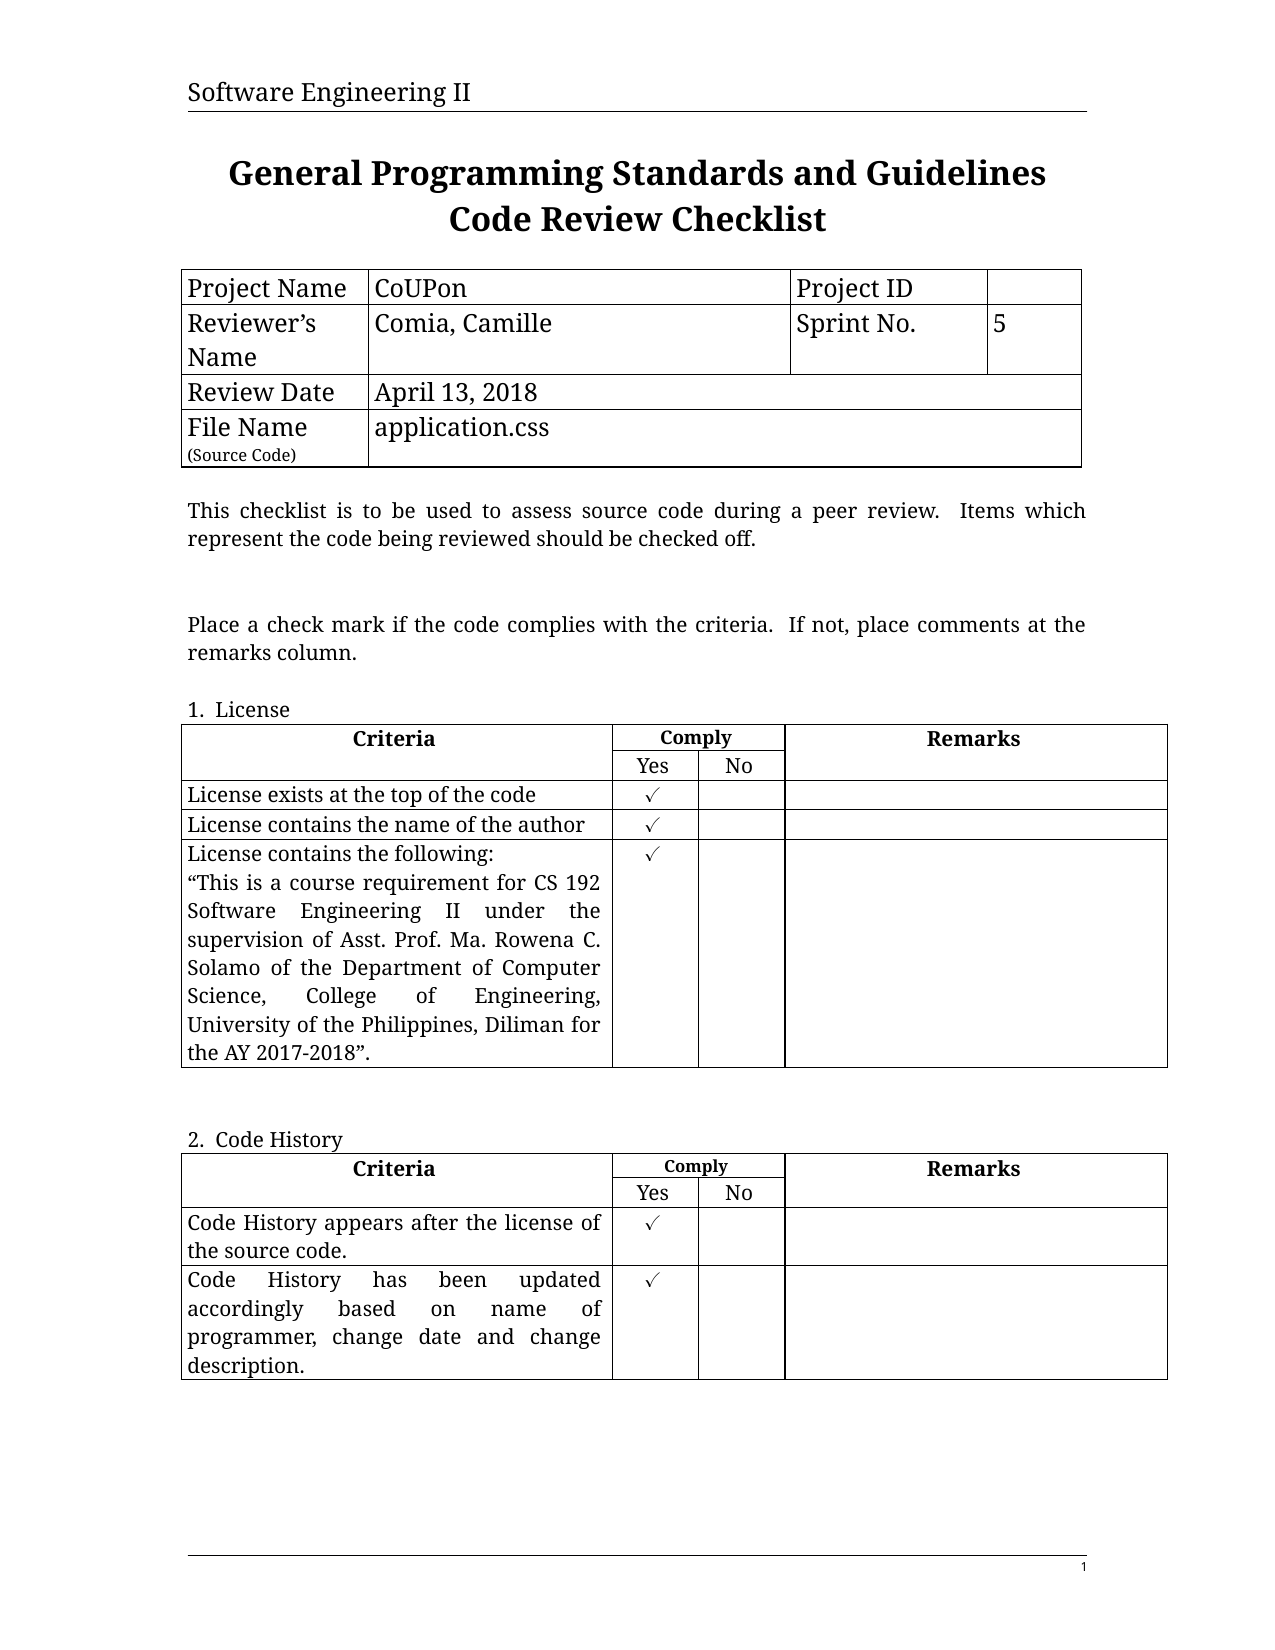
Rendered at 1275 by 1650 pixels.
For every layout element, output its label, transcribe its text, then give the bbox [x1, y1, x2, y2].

table_cell [699, 840, 784, 1067]
text 2. Code History [187, 1125, 1087, 1153]
table_cell ✓ [613, 781, 698, 809]
table_cell ✓ [613, 840, 698, 1067]
table_header [988, 270, 1081, 304]
table_cell ✓ [613, 810, 698, 838]
table_header Comply [613, 1154, 784, 1177]
table_header Project ID [791, 270, 987, 304]
text This checklist is to be used to assess source code during a peer review. Items which represent the code being reviewed should be checked off. [187, 496, 1087, 553]
table_cell ✓ [613, 1266, 698, 1379]
table_cell Code History has been updated accordingly based on name of programmer, change date and change description. [182, 1266, 612, 1379]
table_cell [786, 1208, 1167, 1264]
table_cell 5 [988, 305, 1081, 373]
table_cell Code History appears after the license of the source code. [182, 1208, 612, 1264]
table_cell [786, 781, 1167, 809]
table_cell Yes [613, 1178, 698, 1207]
table_cell License contains the following: “This is a course requirement for CS 192 Software Engineering II under the supervision of Asst. Prof. Ma. Rowena C. Solamo of the Department of Computer Science, College of Engineering, University of the Philippines, Diliman for the AY 2017-2018”. [182, 840, 612, 1067]
table_cell April 13, 2018 [369, 375, 1081, 409]
table_cell No [699, 1178, 784, 1207]
table_header Criteria [182, 1154, 612, 1207]
table_cell [786, 840, 1167, 1067]
table_header Remarks [786, 1154, 1167, 1207]
text Place a check mark if the code complies with the criteria. If not, place comments at the remarks column. [187, 610, 1087, 667]
table_cell Yes [613, 751, 698, 779]
table_cell Comia, Camille [369, 305, 790, 373]
table_header CoUPon [369, 270, 790, 304]
table_cell [786, 810, 1167, 838]
table_header Remarks [786, 725, 1167, 779]
table_cell Reviewer’s Name [182, 305, 368, 373]
table_cell [699, 810, 784, 838]
text 1. License [187, 695, 1087, 723]
table_header Criteria [182, 725, 612, 779]
table_cell Sprint No. [791, 305, 987, 373]
table_cell License exists at the top of the code [182, 781, 612, 809]
table_cell License contains the name of the author [182, 810, 612, 838]
table_cell [699, 1208, 784, 1264]
table_header Project Name [182, 270, 368, 304]
text General Programming Standards and Guidelines Code Review Checklist [187, 150, 1087, 241]
table_cell [699, 1266, 784, 1379]
table_cell Review Date [182, 375, 368, 409]
table_cell ✓ [613, 1208, 698, 1264]
table_cell No [699, 751, 784, 779]
table_cell File Name (Source Code) [182, 410, 368, 466]
table_cell application.css [369, 410, 1081, 466]
table_cell [786, 1266, 1167, 1379]
table_header Comply [613, 725, 784, 750]
table_cell [699, 781, 784, 809]
